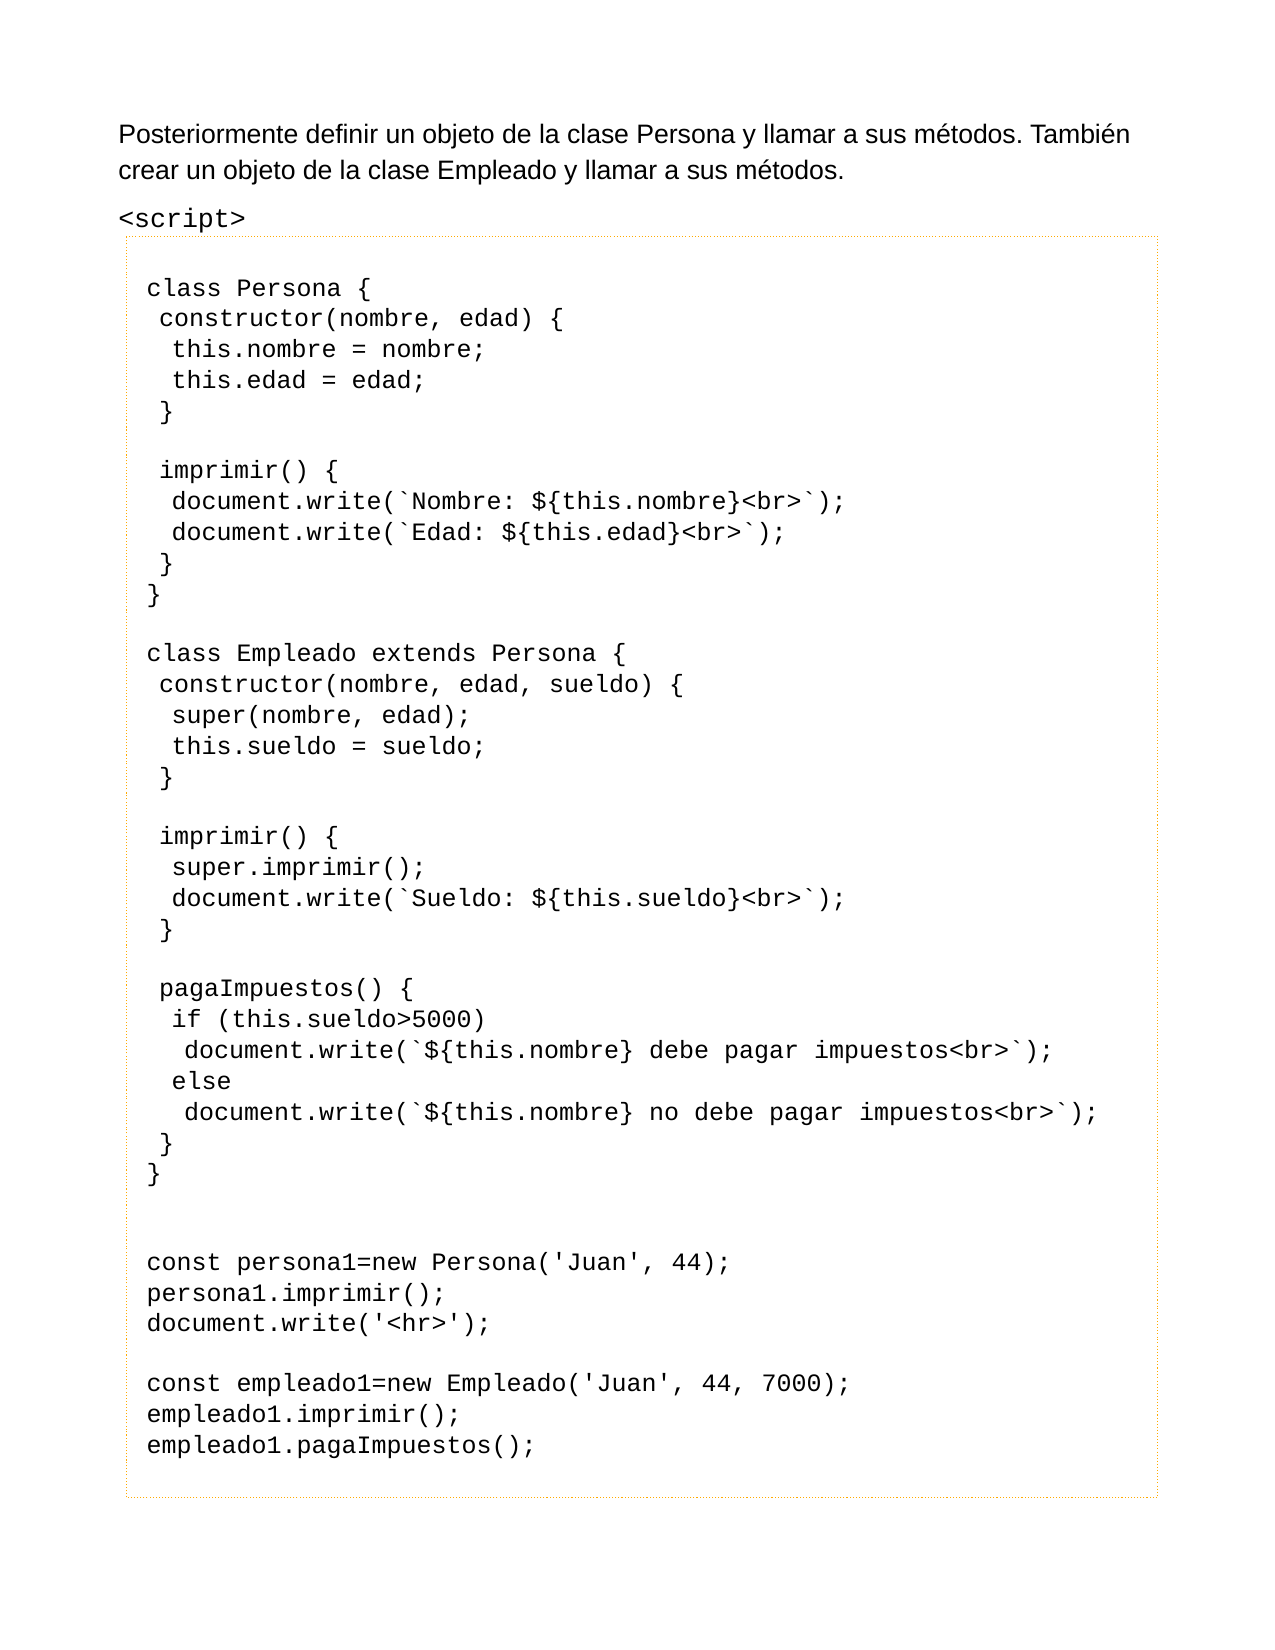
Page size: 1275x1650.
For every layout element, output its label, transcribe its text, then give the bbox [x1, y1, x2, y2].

text document.write(`${this.nombre} no debe pagar impuestos<br>`); [126, 1089, 1157, 1120]
text imprimir() { [126, 813, 1157, 844]
text this.edad = edad; [126, 357, 1157, 388]
text document.write(`Sueldo: ${this.sueldo}<br>`); [126, 875, 1157, 906]
text const persona1=new Persona('Juan', 44); [126, 1239, 1157, 1270]
text pagaImpuestos() { [126, 966, 1157, 996]
text const empleado1=new Empleado('Juan', 44, 7000); [126, 1360, 1157, 1391]
text } [126, 1120, 1157, 1151]
text document.write(`Edad: ${this.edad}<br>`); [126, 509, 1157, 540]
text <script> [118, 206, 1157, 236]
text } [126, 906, 1157, 945]
text empleado1.imprimir(); [126, 1391, 1157, 1422]
text this.sueldo = sueldo; [126, 723, 1157, 754]
text empleado1.pagaImpuestos(); [126, 1422, 1157, 1461]
text else [126, 1058, 1157, 1089]
text class Persona { [126, 265, 1157, 296]
text document.write('<hr>'); [126, 1301, 1157, 1339]
text super.imprimir(); [126, 844, 1157, 875]
text if (this.sueldo>5000) [126, 996, 1157, 1027]
text } [126, 540, 1157, 571]
text Posteriormente definir un objeto de la clase Persona y llamar a sus métodos. También crear un objeto de la clase Empleado y llamar a sus métodos. [118, 118, 1157, 185]
text constructor(nombre, edad) { [126, 296, 1157, 326]
text this.nombre = nombre; [126, 326, 1157, 357]
text } [126, 571, 1157, 610]
text } [126, 1151, 1157, 1189]
text document.write(`Nombre: ${this.nombre}<br>`); [126, 478, 1157, 509]
text super(nombre, edad); [126, 692, 1157, 723]
text } [126, 754, 1157, 793]
text } [126, 388, 1157, 427]
text document.write(`${this.nombre} debe pagar impuestos<br>`); [126, 1027, 1157, 1058]
text class Empleado extends Persona { [126, 631, 1157, 661]
text imprimir() { [126, 448, 1157, 478]
text persona1.imprimir(); [126, 1270, 1157, 1301]
text constructor(nombre, edad, sueldo) { [126, 661, 1157, 692]
